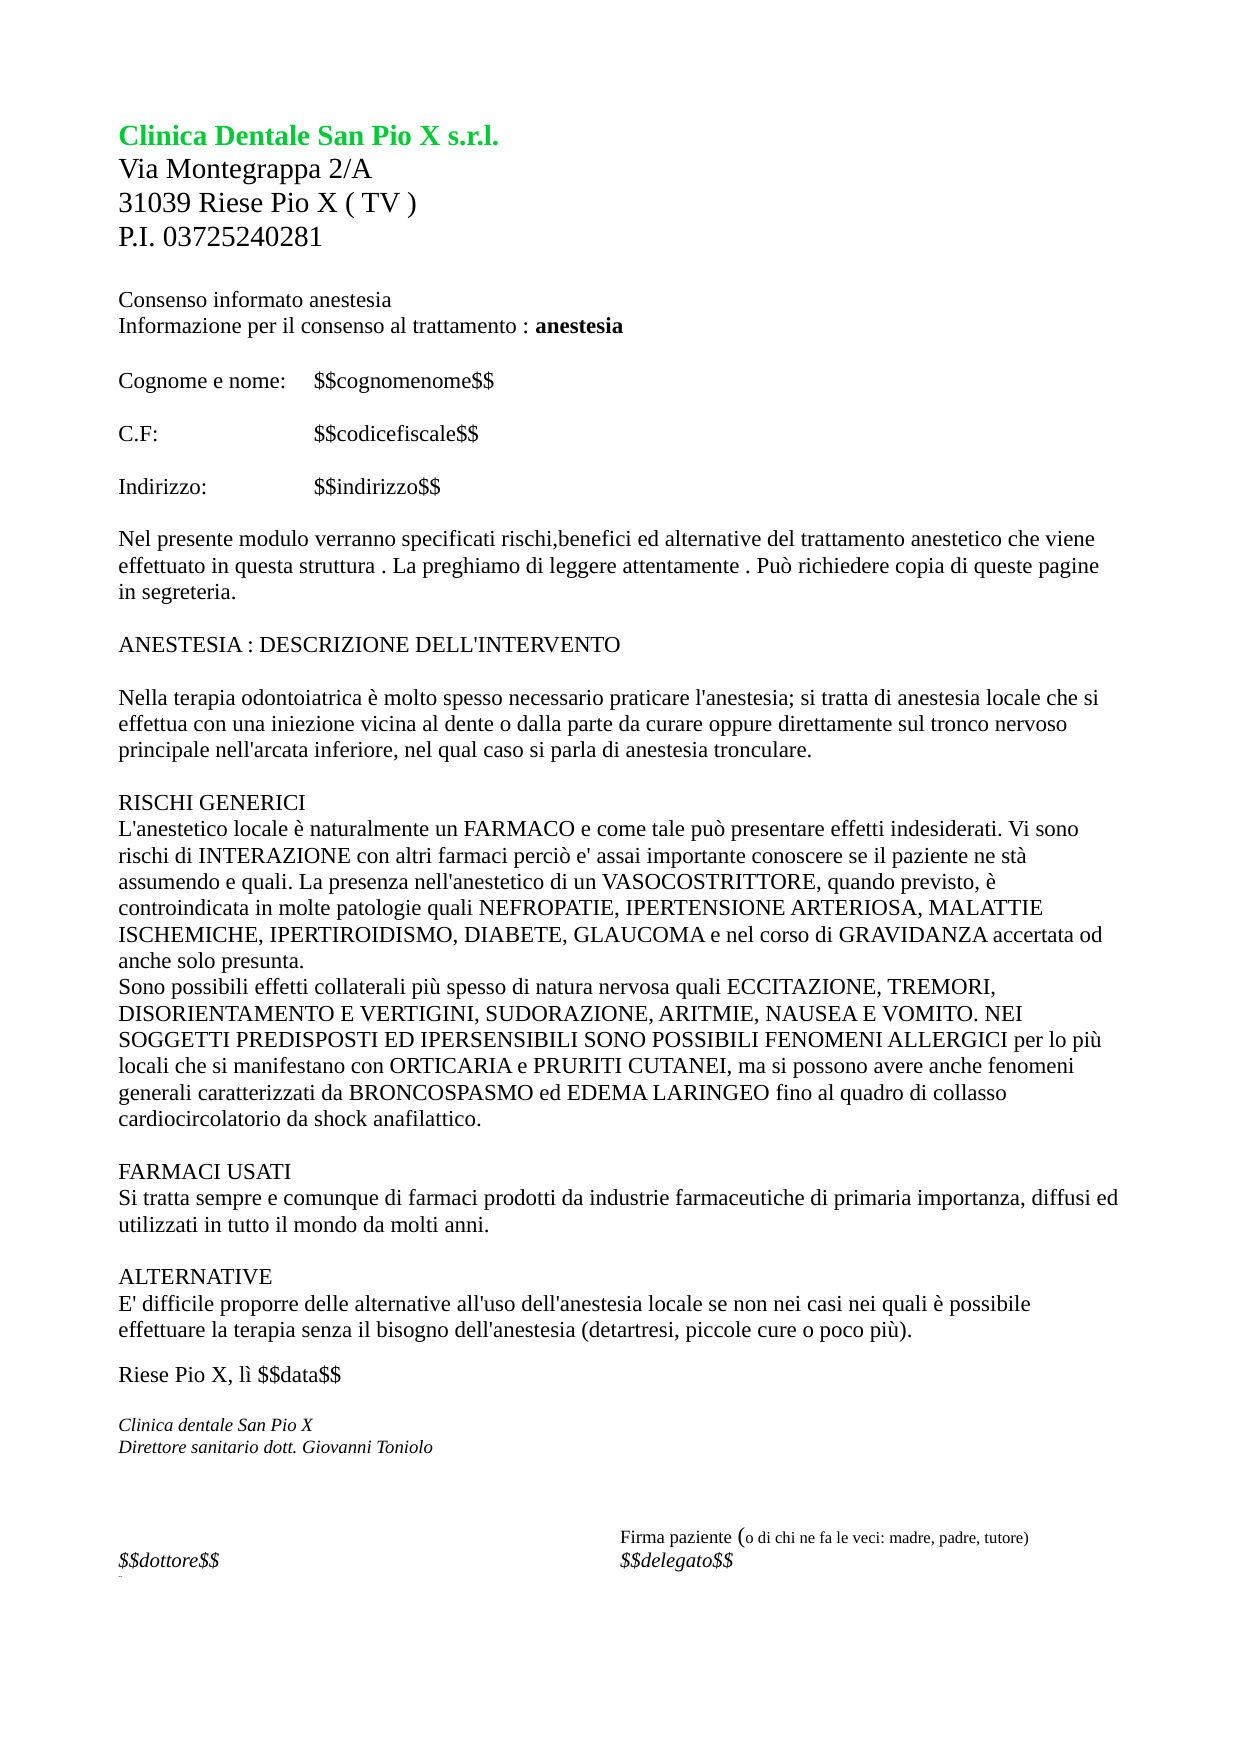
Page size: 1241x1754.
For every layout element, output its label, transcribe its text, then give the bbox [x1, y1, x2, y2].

text Clinica Dentale San Pio X s.r.l. [118, 118, 1122, 152]
text Si tratta sempre e comunque di farmaci prodotti da industrie farmaceutiche di primaria importanza, diffusi ed utilizzati in tutto il mondo da molti anni. [118, 1184, 1122, 1237]
text ANESTESIA : DESCRIZIONE DELL'INTERVENTO [118, 631, 1122, 657]
text L'anestetico locale è naturalmente un FARMACO e come tale può presentare effetti indesiderati. Vi sono rischi di INTERAZIONE con altri farmaci perciò e' assai importante conoscere se il paziente ne stà assumendo e quali. La presenza nell'anestetico di un VASOCOSTRITTORE, quando previsto, è controindicata in molte patologie quali NEFROPATIE, IPERTENSIONE ARTERIOSA, MALATTIE ISCHEMICHE, IPERTIROIDISMO, DIABETE, GLAUCOMA e nel corso di GRAVIDANZA accertata od anche solo presunta. [118, 815, 1122, 973]
text Direttore sanitario dott. Giovanni Toniolo [118, 1436, 1122, 1457]
text Riese Pio X, lì $$data$$ [118, 1362, 1122, 1388]
text ALTERNATIVE [118, 1263, 1122, 1290]
text P.I. 03725240281 [118, 219, 1122, 252]
text Nel presente modulo verranno specificati rischi,benefici ed alternative del trattamento anestetico che viene effettuato in questa struttura . La preghiamo di leggere attentamente . Può richiedere copia di queste pagine in segreteria. [118, 525, 1122, 604]
text $$dottore$$ $$delegato$$ [118, 1548, 1122, 1572]
text Clinica dentale San Pio X [118, 1414, 1122, 1436]
text Firma paziente (o di chi ne fa le veci: madre, padre, tutore) [118, 1522, 1122, 1548]
text 31039 Riese Pio X ( TV ) [118, 185, 1122, 219]
text Consenso informato anestesia [118, 286, 1122, 312]
text FARMACI USATI [118, 1158, 1122, 1184]
text -- [118, 1572, 1122, 1580]
text C.F: $$codicefiscale$$ [118, 420, 1122, 446]
text Nella terapia odontoiatrica è molto spesso necessario praticare l'anestesia; si tratta di anestesia locale che si effettua con una iniezione vicina al dente o dalla parte da curare oppure direttamente sul tronco nervoso principale nell'arcata inferiore, nel qual caso si parla di anestesia tronculare. [118, 683, 1122, 763]
text RISCHI GENERICI [118, 789, 1122, 815]
text Indirizzo: $$indirizzo$$ [118, 473, 1122, 499]
text Sono possibili effetti collaterali più spesso di natura nervosa quali ECCITAZIONE, TREMORI, DISORIENTAMENTO E VERTIGINI, SUDORAZIONE, ARITMIE, NAUSEA E VOMITO. NEI SOGGETTI PREDISPOSTI ED IPERSENSIBILI SONO POSSIBILI FENOMENI ALLERGICI per lo più locali che si manifestano con ORTICARIA e PRURITI CUTANEI, ma si possono avere anche fenomeni generali caratterizzati da BRONCOSPASMO ed EDEMA LARINGEO fino al quadro di collasso cardiocircolatorio da shock anafilattico. [118, 973, 1122, 1132]
text Via Montegrappa 2/A [118, 152, 1122, 185]
text Cognome e nome: $$cognomenome$$ [118, 367, 1122, 394]
text Informazione per il consenso al trattamento : anestesia [118, 312, 1122, 338]
text E' difficile proporre delle alternative all'uso dell'anestesia locale se non nei casi nei quali è possibile effettuare la terapia senza il bisogno dell'anestesia (detartresi, piccole cure o poco più). [118, 1290, 1122, 1342]
